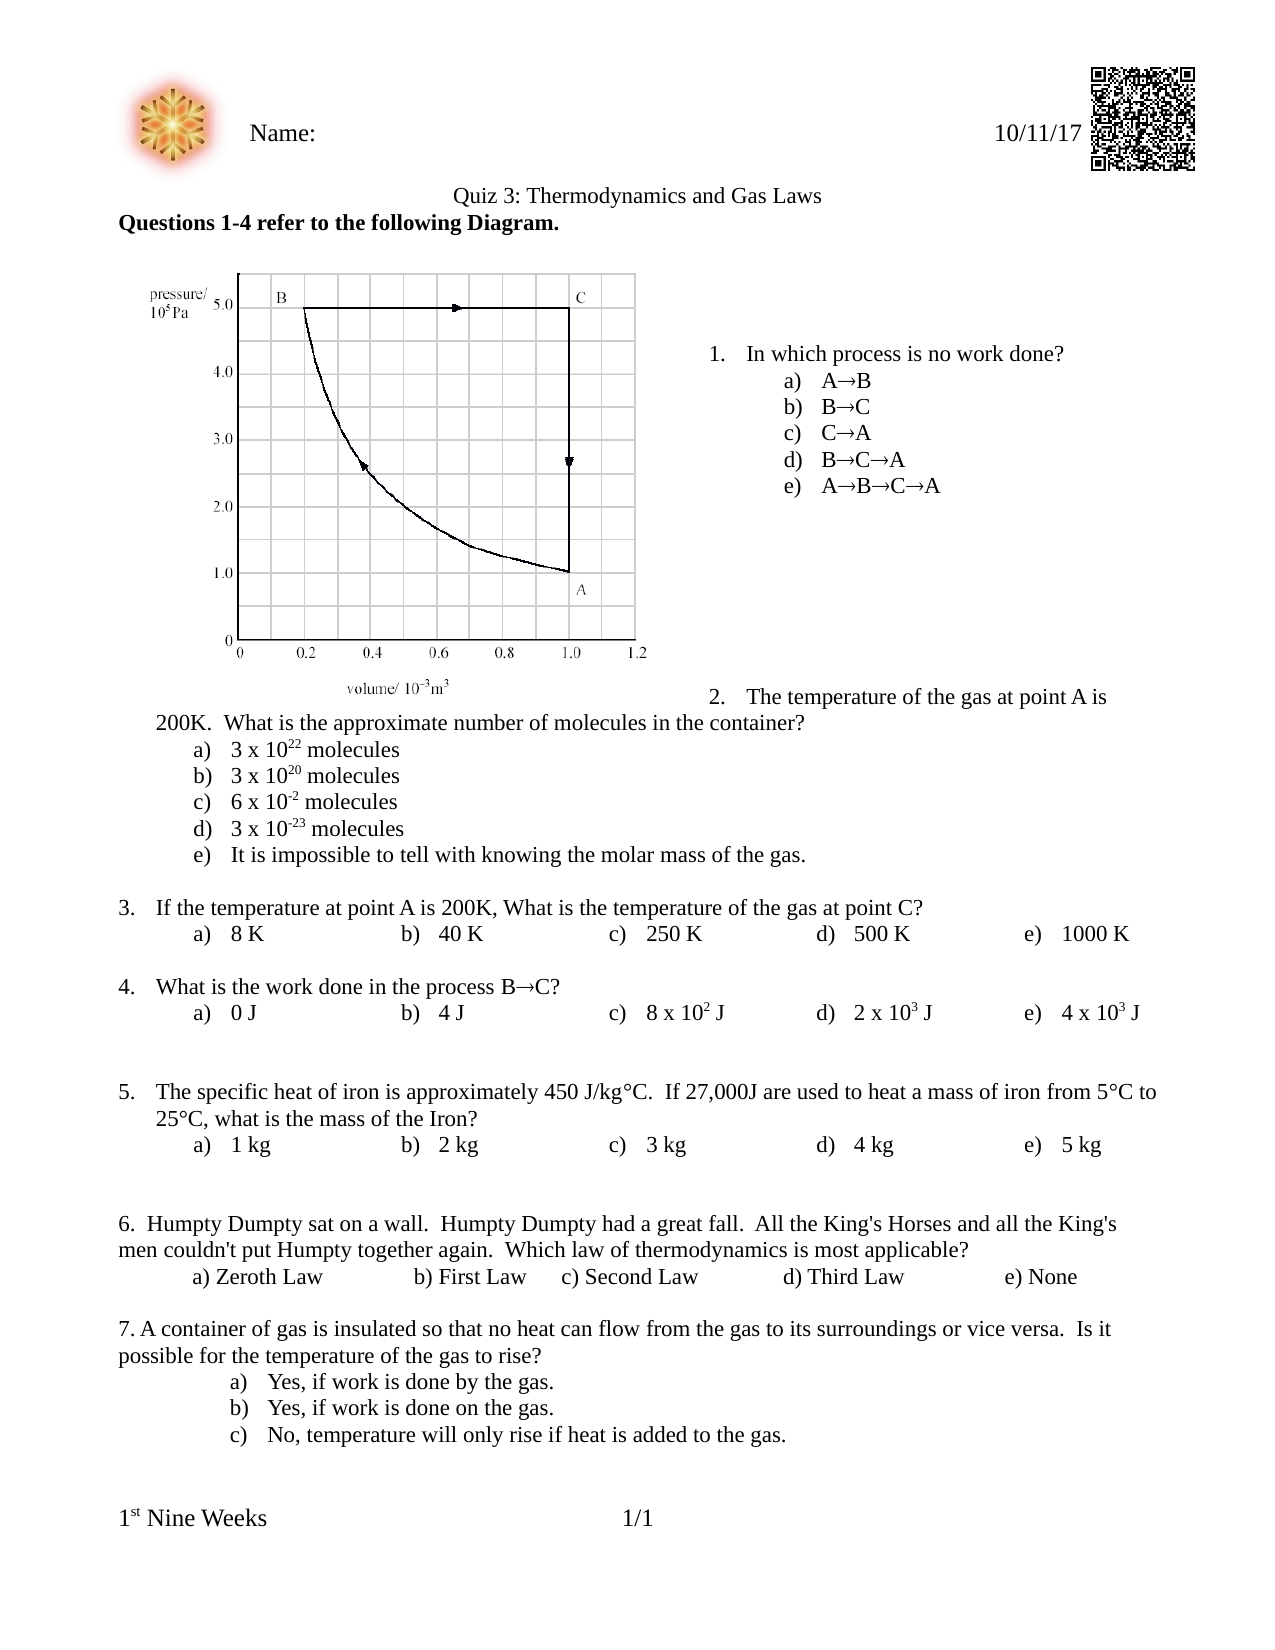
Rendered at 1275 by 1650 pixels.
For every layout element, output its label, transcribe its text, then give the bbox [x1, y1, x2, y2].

list If the temperature at point A is 200K, What is the temperature of the gas at point C? [118, 894, 1157, 920]
list A®B®C®A [709, 472, 1157, 498]
list What is the work done in the process B®C? [118, 973, 1157, 999]
list 1 kg [193, 1131, 326, 1157]
list In which process is no work done? [709, 340, 1157, 367]
list 4 kg [816, 1131, 949, 1157]
text 7. A container of gas is insulated so that no heat can flow from the gas to its surroundings or vice versa. Is it possible for the temperature of the gas to rise? [118, 1315, 1157, 1368]
list No, temperature will only rise if heat is added to the gas. [229, 1421, 1157, 1447]
list 2 x 103 J [816, 999, 949, 1026]
list 4 J [401, 999, 533, 1026]
list 500 K [816, 920, 949, 946]
picture [107, 245, 709, 696]
picture [1082, 58, 1203, 179]
list 8 K [193, 920, 326, 946]
list The specific heat of iron is approximately 450 J/kg°C. If 27,000J are used to heat a mass of iron from 5°C to 25°C, what is the mass of the Iron? [118, 1078, 1157, 1131]
list It is impossible to tell with knowing the molar mass of the gas. [193, 841, 1157, 867]
list C®A [709, 419, 1157, 446]
list 8 x 102 J [608, 999, 741, 1026]
list 3 kg [608, 1131, 741, 1157]
text 6. Humpty Dumpty sat on a wall. Humpty Dumpty had a great fall. All the King's Horses and all the King's men couldn't put Humpty together again. Which law of thermodynamics is most applicable? [118, 1210, 1157, 1263]
list B®C®A [709, 446, 1157, 472]
list 4 x 103 J [1024, 999, 1157, 1026]
list Yes, if work is done by the gas. [229, 1368, 1157, 1394]
list B®C [709, 393, 1157, 419]
text a) Zeroth Law b) First Law c) Second Law d) Third Law e) None [118, 1263, 1157, 1289]
list 2 kg [401, 1131, 533, 1157]
list 6 x 10-2 molecules [193, 788, 1157, 815]
list 40 K [401, 920, 533, 946]
list 3 x 10-23 molecules [193, 815, 1157, 841]
list Yes, if work is done on the gas. [229, 1394, 1157, 1421]
list The temperature of the gas at point A is 200K. What is the approximate number of molecules in the container? [118, 683, 1157, 736]
picture [116, 66, 229, 183]
list 0 J [193, 999, 326, 1026]
list A®B [709, 367, 1157, 393]
list 1000 K [1024, 920, 1157, 946]
list 3 x 1020 molecules [193, 762, 1157, 788]
text Questions 1-4 refer to the following Diagram. [118, 208, 1157, 235]
text Quiz 3: Thermodynamics and Gas Laws [118, 176, 1157, 208]
list 3 x 1022 molecules [193, 736, 1157, 762]
list 5 kg [1024, 1131, 1157, 1157]
list 250 K [608, 920, 741, 946]
